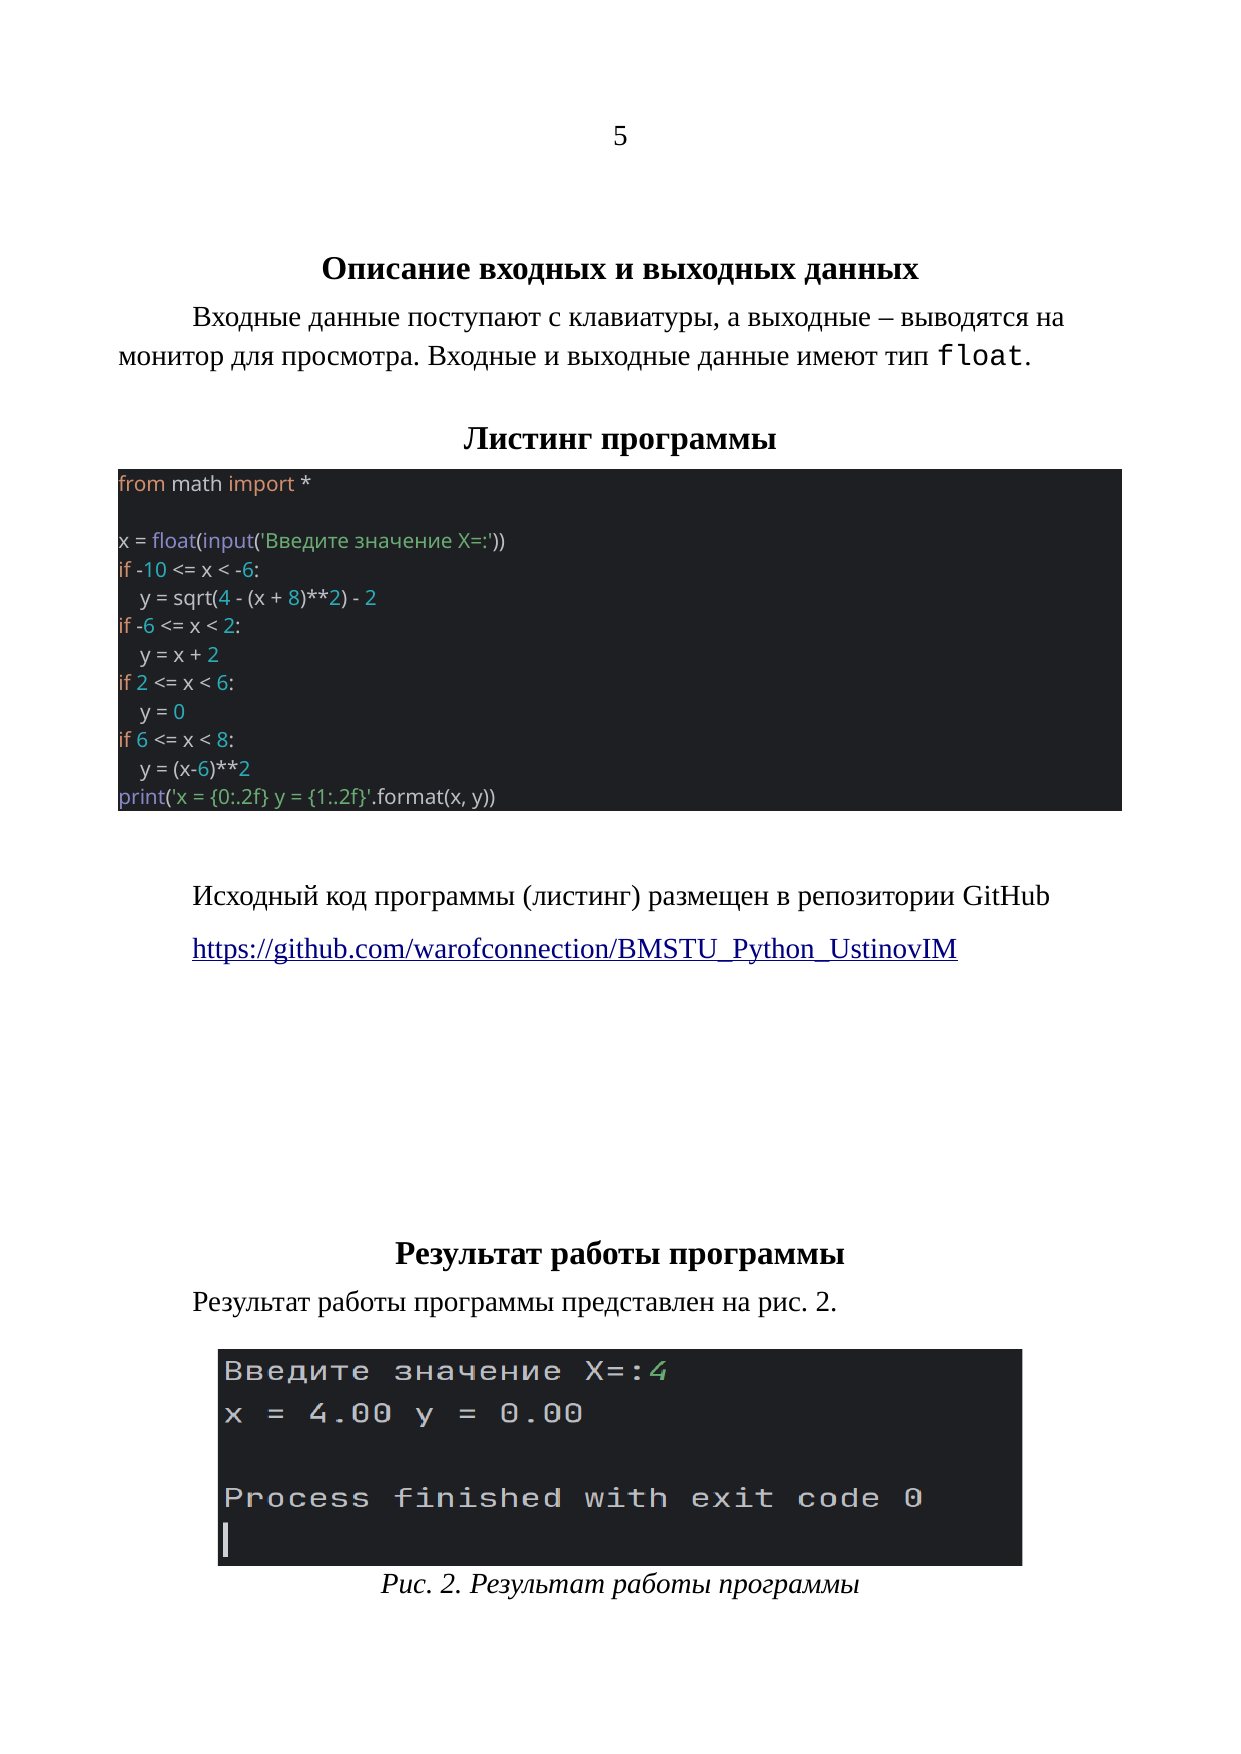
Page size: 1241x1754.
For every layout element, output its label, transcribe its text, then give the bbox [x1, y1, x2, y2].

text Результат работы программы представлен на рис. 2. [118, 1284, 1122, 1318]
text https://github.com/warofconnection/BMSTU_Python_UstinovIM [118, 931, 1122, 964]
picture [217, 1349, 1023, 1566]
subtitle Листинг программы [118, 418, 1122, 457]
subtitle Результат работы программы [118, 1233, 1122, 1272]
text Входные данные поступают с клавиатуры, а выходные – выводятся на монитор для просмотра. Входные и выходные данные имеют тип float. [118, 299, 1122, 374]
text from math import * x = float(input('Введите значение X=:')) if -10 <= x < -6: y = sqrt(4 - (x + 8)**2) - 2 if -6 <= x < 2: y = x + 2 if 2 <= x < 6: y = 0 if 6 <= x < 8: y = (x-6)**2 print('x = {0:.2f} y = {1:.2f}'.format(x, y)) [118, 469, 1122, 811]
text Рис. 2. Результат работы программы [118, 1350, 1122, 1599]
subtitle Описание входных и выходных данных [118, 248, 1122, 287]
text Исходный код программы (листинг) размещен в репозитории GitHub [118, 878, 1122, 911]
